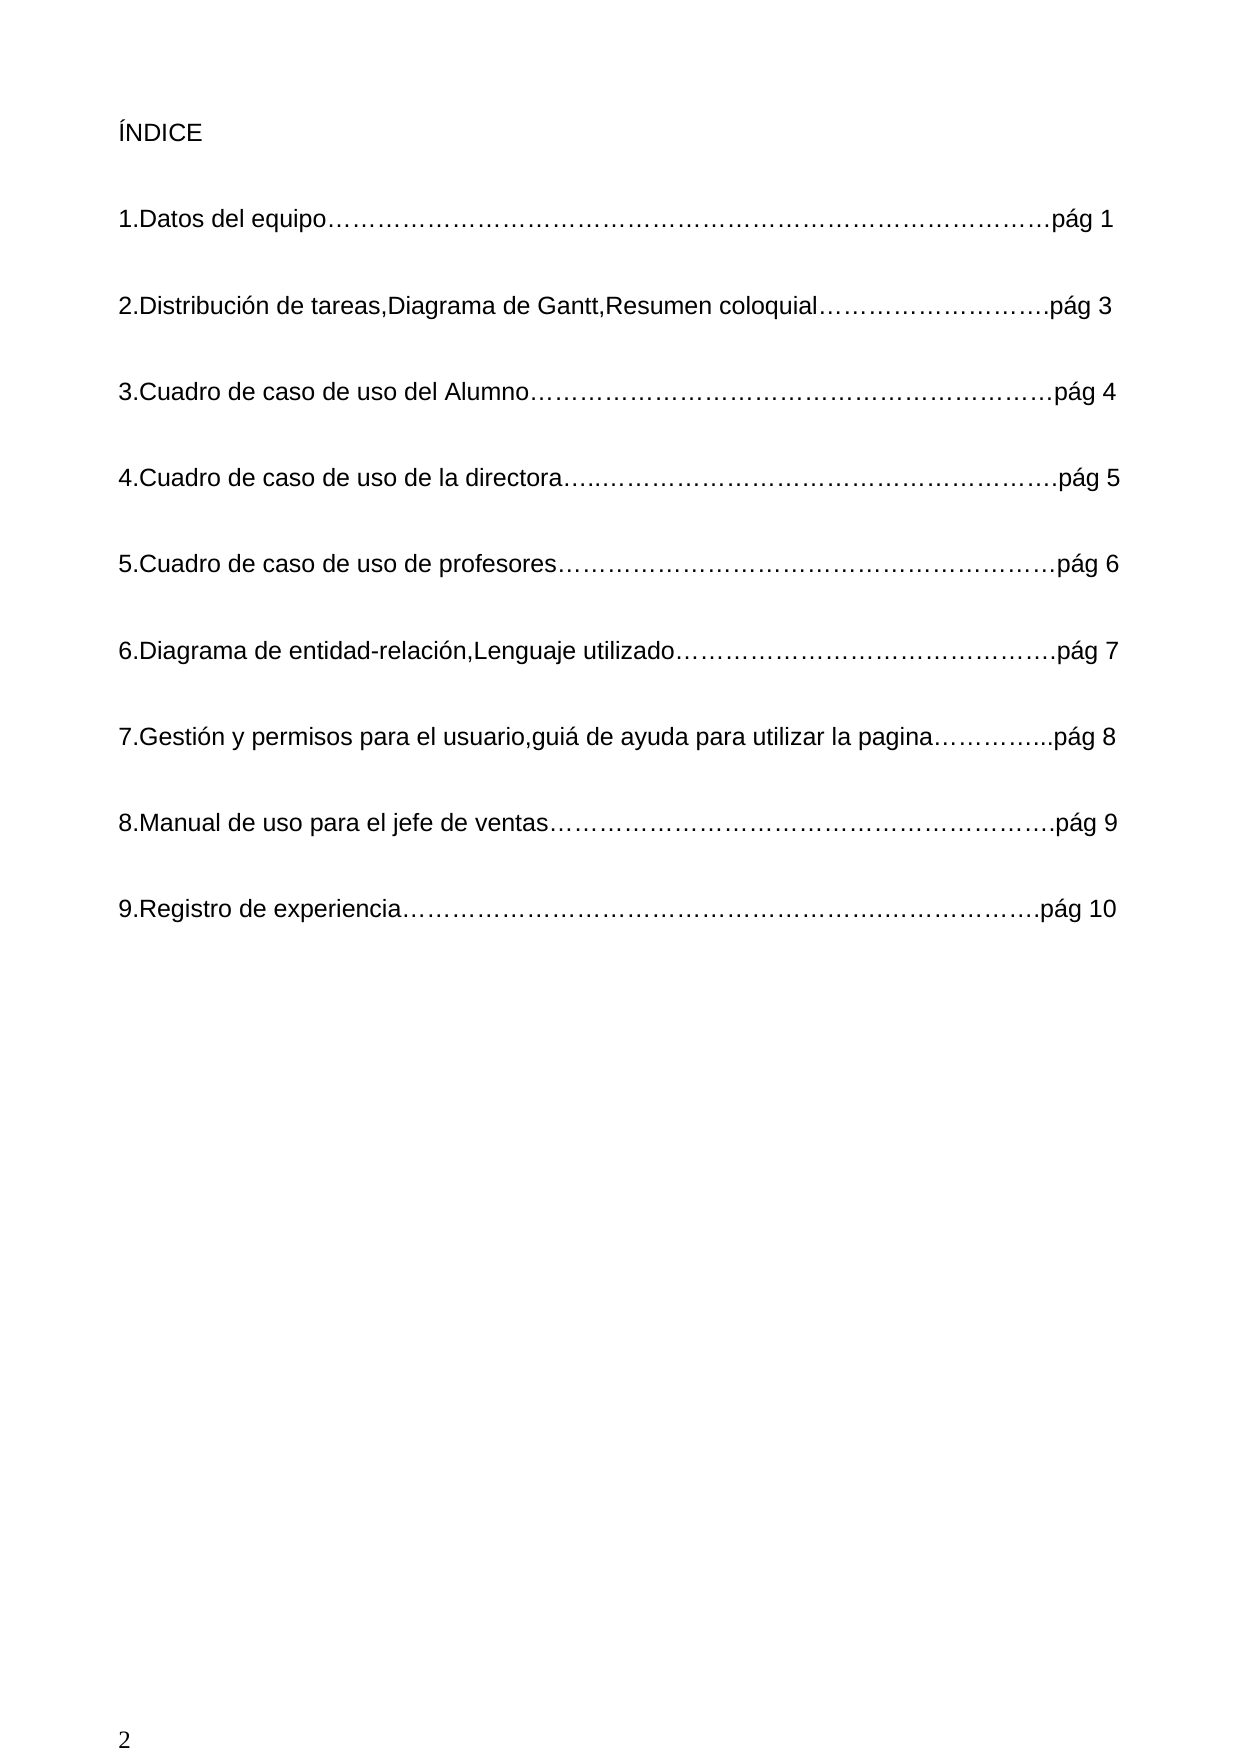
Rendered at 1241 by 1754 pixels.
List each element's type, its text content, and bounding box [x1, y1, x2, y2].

text 6.Diagrama de entidad-relación,Lenguaje utilizado……………………………………….pág 7 [118, 636, 1122, 664]
text ÍNDICE [118, 118, 1122, 147]
text 2.Distribución de tareas,Diagrama de Gantt,Resumen coloquial……………………….pág 3 [118, 291, 1122, 319]
text 4.Cuadro de caso de uso de la directora…..……………………………………………….pág 5 [118, 463, 1122, 492]
text 9.Registro de experiencia………………………………………………….……………….pág 10 [118, 894, 1122, 923]
text 3.Cuadro de caso de uso del Alumno………………………………………………………pág 4 [118, 377, 1122, 406]
text 7.Gestión y permisos para el usuario,guiá de ayuda para utilizar la pagina…………...pág 8 [118, 722, 1122, 751]
text 5.Cuadro de caso de uso de profesores……………………………………………………pág 6 [118, 549, 1122, 578]
text 1.Datos del equipo……………………………………………………………………………pág 1 [118, 204, 1122, 233]
text 8.Manual de uso para el jefe de ventas…………………………………………………….pág 9 [118, 808, 1122, 837]
